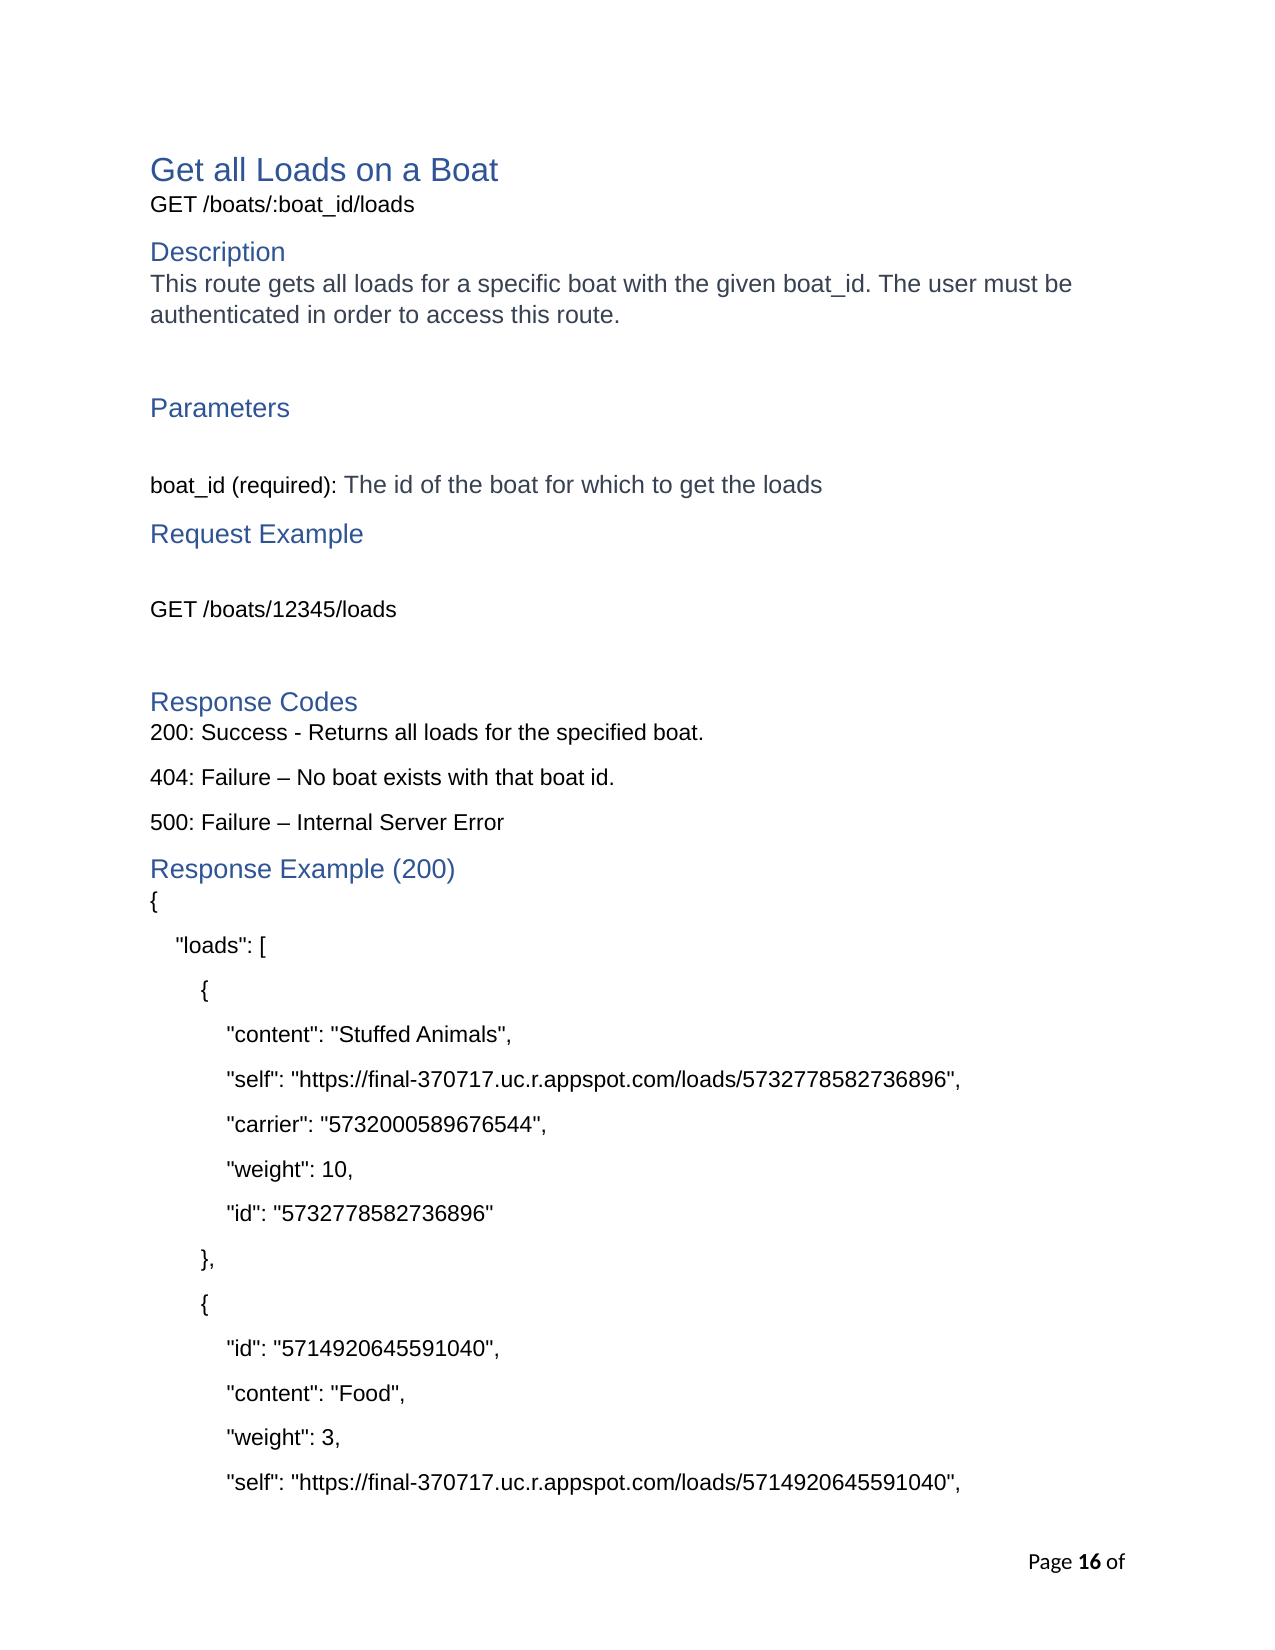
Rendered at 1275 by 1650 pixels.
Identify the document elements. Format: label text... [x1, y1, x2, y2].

text This route gets all loads for a specific boat with the given boat_id. The user must be authenticated in order to access this route. [150, 269, 1125, 329]
text "content": "Food", [150, 1379, 1125, 1406]
text 404: Failure – No boat exists with that boat id. [150, 764, 1125, 790]
text "id": "5732778582736896" [150, 1200, 1125, 1227]
text "weight": 10, [150, 1156, 1125, 1182]
text "self": "https://final-370717.uc.r.appspot.com/loads/5714920645591040", [150, 1469, 1125, 1496]
subtitle Request Example [150, 518, 1125, 549]
subtitle Parameters [150, 392, 1125, 423]
text "loads": [ [150, 932, 1125, 958]
subtitle Response Example (200) [150, 853, 1125, 885]
text "id": "5714920645591040", [150, 1335, 1125, 1361]
text "content": "Stuffed Animals", [150, 1021, 1125, 1048]
text "carrier": "5732000589676544", [150, 1111, 1125, 1137]
text 200: Success - Returns all loads for the specified boat. [150, 719, 1125, 745]
subtitle Get all Loads on a Boat [150, 150, 1125, 188]
subtitle Description [150, 236, 1125, 267]
text { [150, 976, 1125, 1003]
text 500: Failure – Internal Server Error [150, 809, 1125, 835]
text GET /boats/:boat_id/loads [150, 191, 1125, 217]
text boat_id (required): The id of the boat for which to get the loads [150, 470, 1125, 499]
text { [150, 1290, 1125, 1316]
text GET /boats/12345/loads [150, 596, 1125, 622]
text "self": "https://final-370717.uc.r.appspot.com/loads/5732778582736896", [150, 1066, 1125, 1092]
text "weight": 3, [150, 1424, 1125, 1451]
text }, [150, 1245, 1125, 1272]
text { [150, 887, 1125, 913]
subtitle Response Codes [150, 686, 1125, 717]
